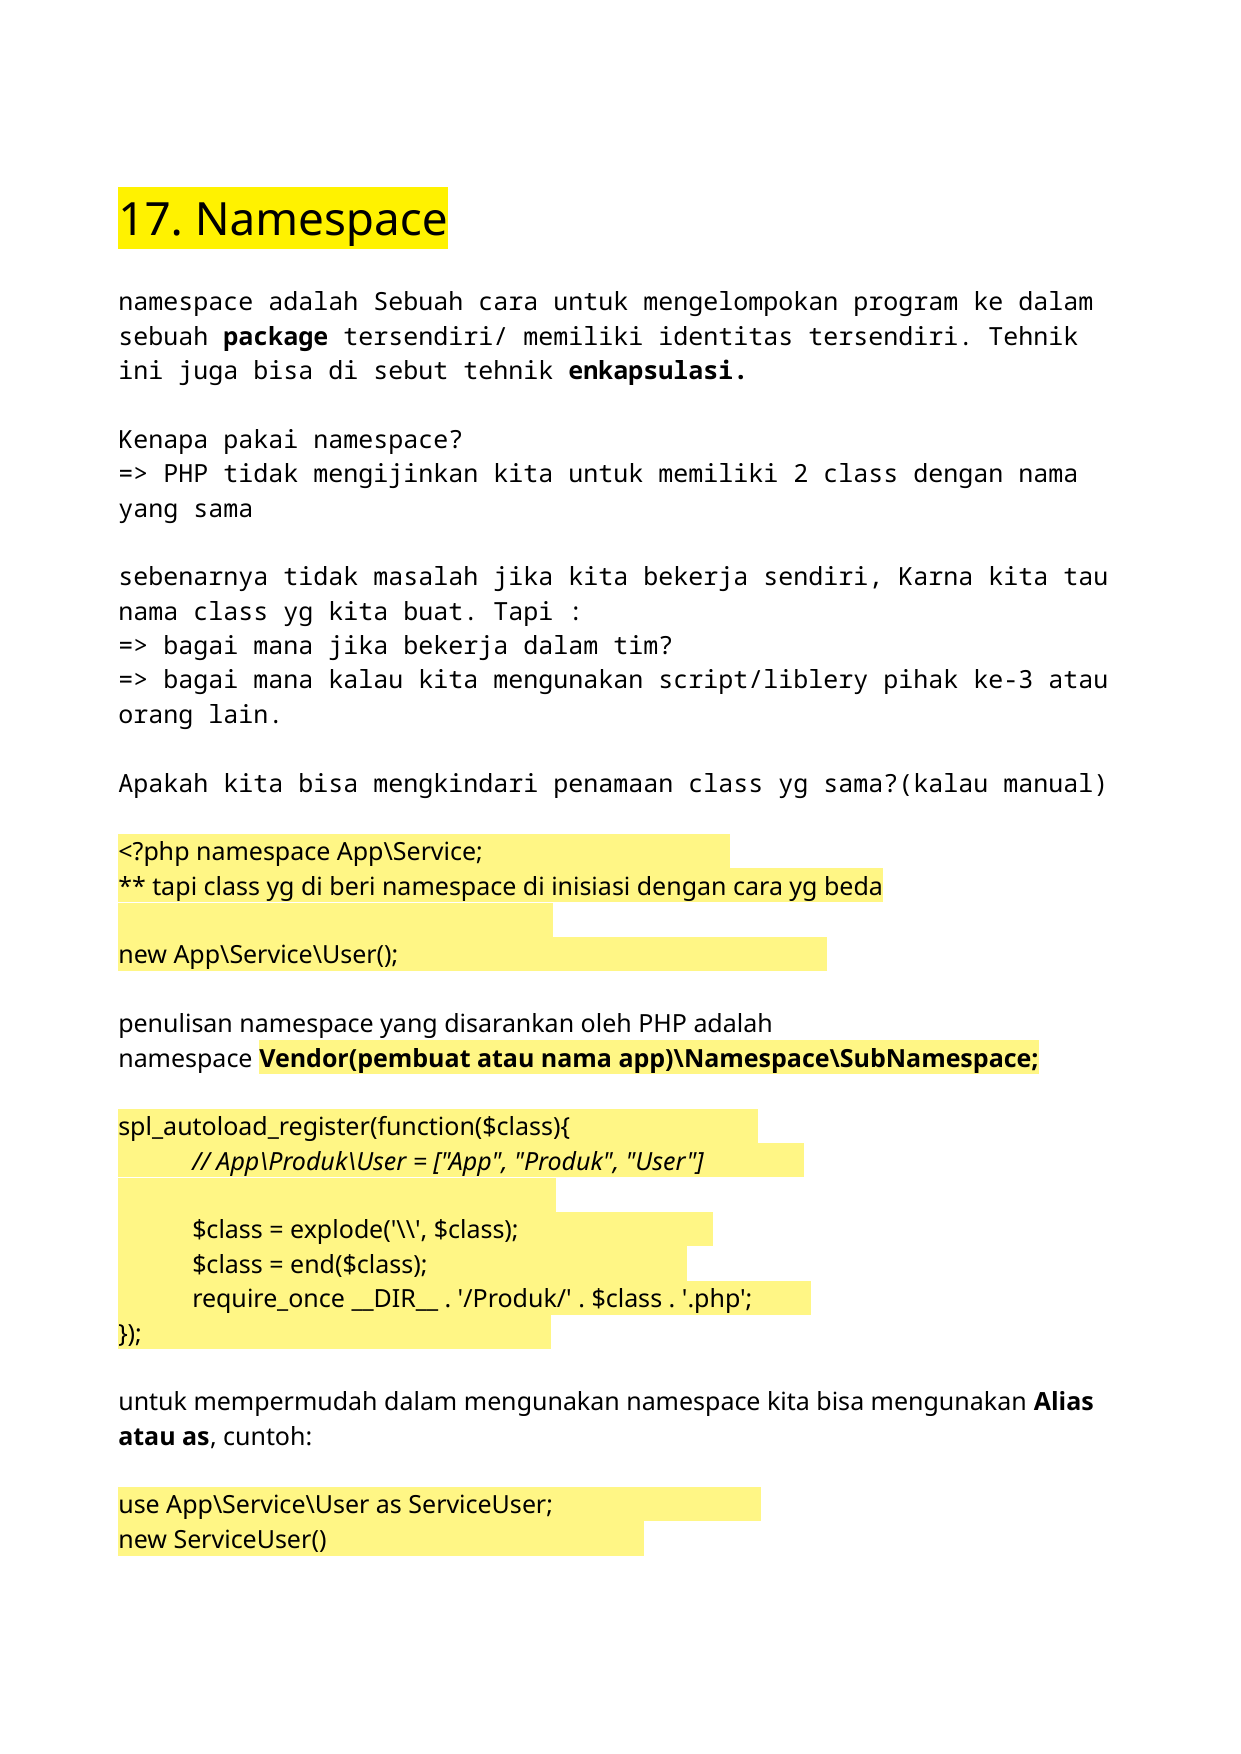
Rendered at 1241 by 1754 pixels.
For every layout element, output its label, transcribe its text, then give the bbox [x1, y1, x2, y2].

text sebenarnya tidak masalah jika kita bekerja sendiri, Karna kita tau nama class yg kita buat. Tapi : [118, 559, 1122, 627]
text namespace adalah Sebuah cara untuk mengelompokan program ke dalam sebuah package tersendiri/ memiliki identitas tersendiri. Tehnik ini juga bisa di sebut tehnik enkapsulasi. [118, 284, 1122, 387]
text 17. Namespace [118, 187, 1122, 249]
text ** tapi class yg di beri namespace di inisiasi dengan cara yg beda [118, 868, 1122, 902]
text Kenapa pakai namespace? [118, 421, 1122, 456]
text $class = end($class); [118, 1246, 1122, 1281]
text new ServiceUser() [118, 1521, 1122, 1556]
text spl_autoload_register(function($class){ [118, 1109, 1122, 1143]
text penulisan namespace yang disarankan oleh PHP adalah [118, 1006, 1122, 1040]
text untuk mempermudah dalam mengunakan namespace kita bisa mengunakan Alias atau as, cuntoh: [118, 1384, 1122, 1452]
text require_once __DIR__ . '/Produk/' . $class . '.php'; [118, 1281, 1122, 1315]
text => PHP tidak mengijinkan kita untuk memiliki 2 class dengan nama yang sama [118, 456, 1122, 524]
text <?php namespace App\Service; [118, 834, 1122, 868]
text $class = explode('\\', $class); [118, 1212, 1122, 1246]
text }); [118, 1315, 1122, 1349]
text new App\Service\User(); [118, 937, 1122, 971]
text Apakah kita bisa mengkindari penamaan class yg sama?(kalau manual) [118, 765, 1122, 799]
text => bagai mana jika bekerja dalam tim? [118, 627, 1122, 662]
text namespace Vendor(pembuat atau nama app)\Namespace\SubNamespace; [118, 1040, 1122, 1074]
text use App\Service\User as ServiceUser; [118, 1487, 1122, 1521]
text => bagai mana kalau kita mengunakan script/liblery pihak ke-3 atau orang lain. [118, 662, 1122, 731]
text // App\Produk\User = ["App", "Produk", "User"] [118, 1143, 1122, 1177]
